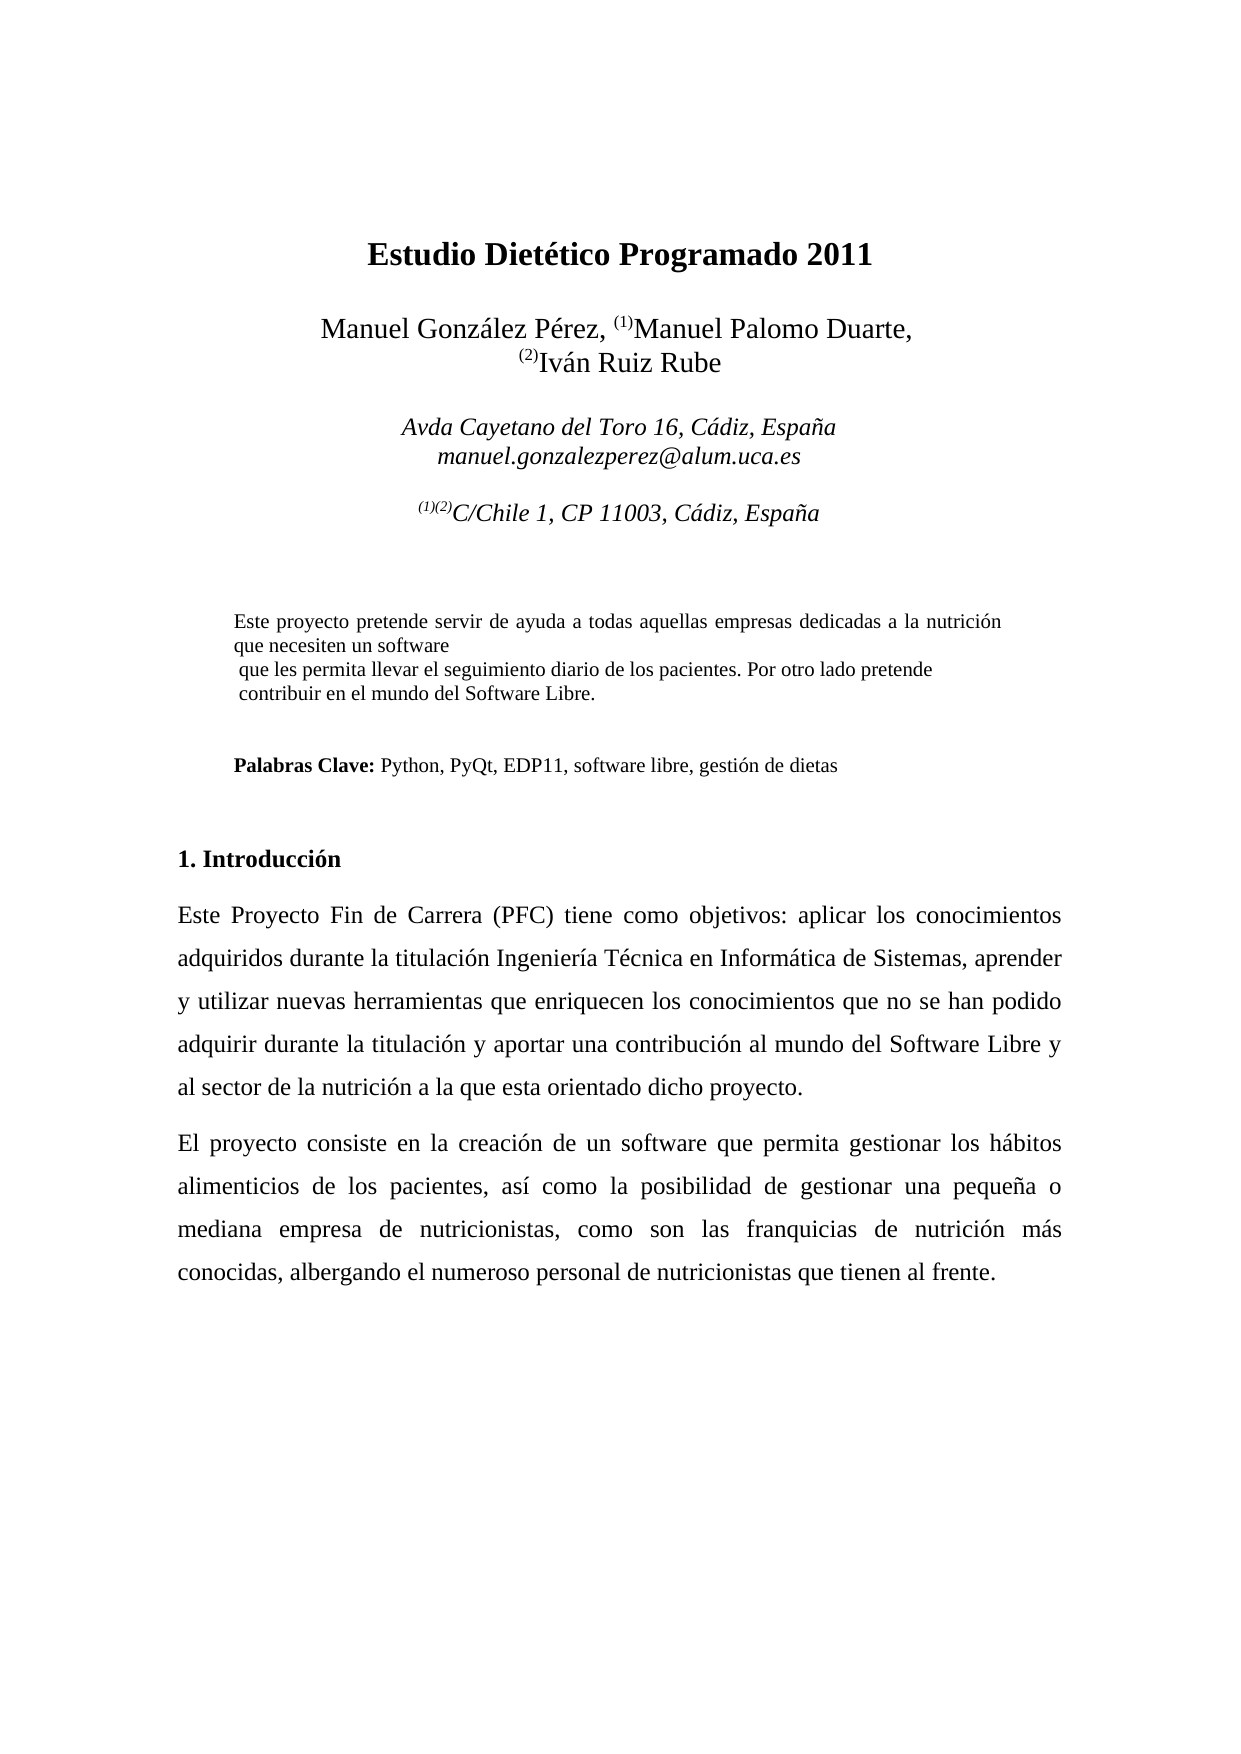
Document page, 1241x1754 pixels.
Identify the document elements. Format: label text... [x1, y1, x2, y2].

text que les permita llevar el seguimiento diario de los pacientes. Por otro lado pretende [233, 657, 1002, 681]
text (1)(2)C/Chile 1, CP 11003, Cádiz, España [177, 498, 1063, 527]
text Manuel González Pérez, (1)Manuel Palomo Duarte, [177, 311, 1063, 345]
text Estudio Dietético Programado 2011 [177, 235, 1063, 273]
text Este proyecto pretende servir de ayuda a todas aquellas empresas dedicadas a la nutrición que necesiten un software [233, 608, 1002, 657]
text Este Proyecto Fin de Carrera (PFC) tiene como objetivos: aplicar los conocimientos adquiridos durante la titulación Ingeniería Técnica en Informática de Sistemas, aprender y utilizar nuevas herramientas que enriquecen los conocimientos que no se han podido adquirir durante la titulación y aportar una contribución al mundo del Software Libre y al sector de la nutrición a la que esta orientado dicho proyecto. [177, 900, 1063, 1101]
text Palabras Clave: Python, PyQt, EDP11, software libre, gestión de dietas [233, 753, 1002, 777]
text Avda Cayetano del Toro 16, Cádiz, España [177, 412, 1063, 441]
text (2)Iván Ruiz Rube [177, 345, 1063, 378]
text 1. Introducción [177, 844, 1063, 873]
text contribuir en el mundo del Software Libre. [233, 681, 1002, 705]
text El proyecto consiste en la creación de un software que permita gestionar los hábitos alimenticios de los pacientes, así como la posibilidad de gestionar una pequeña o mediana empresa de nutricionistas, como son las franquicias de nutrición más conocidas, albergando el numeroso personal de nutricionistas que tienen al frente. [177, 1128, 1063, 1286]
text manuel.gonzalezperez@alum.uca.es [177, 441, 1063, 469]
